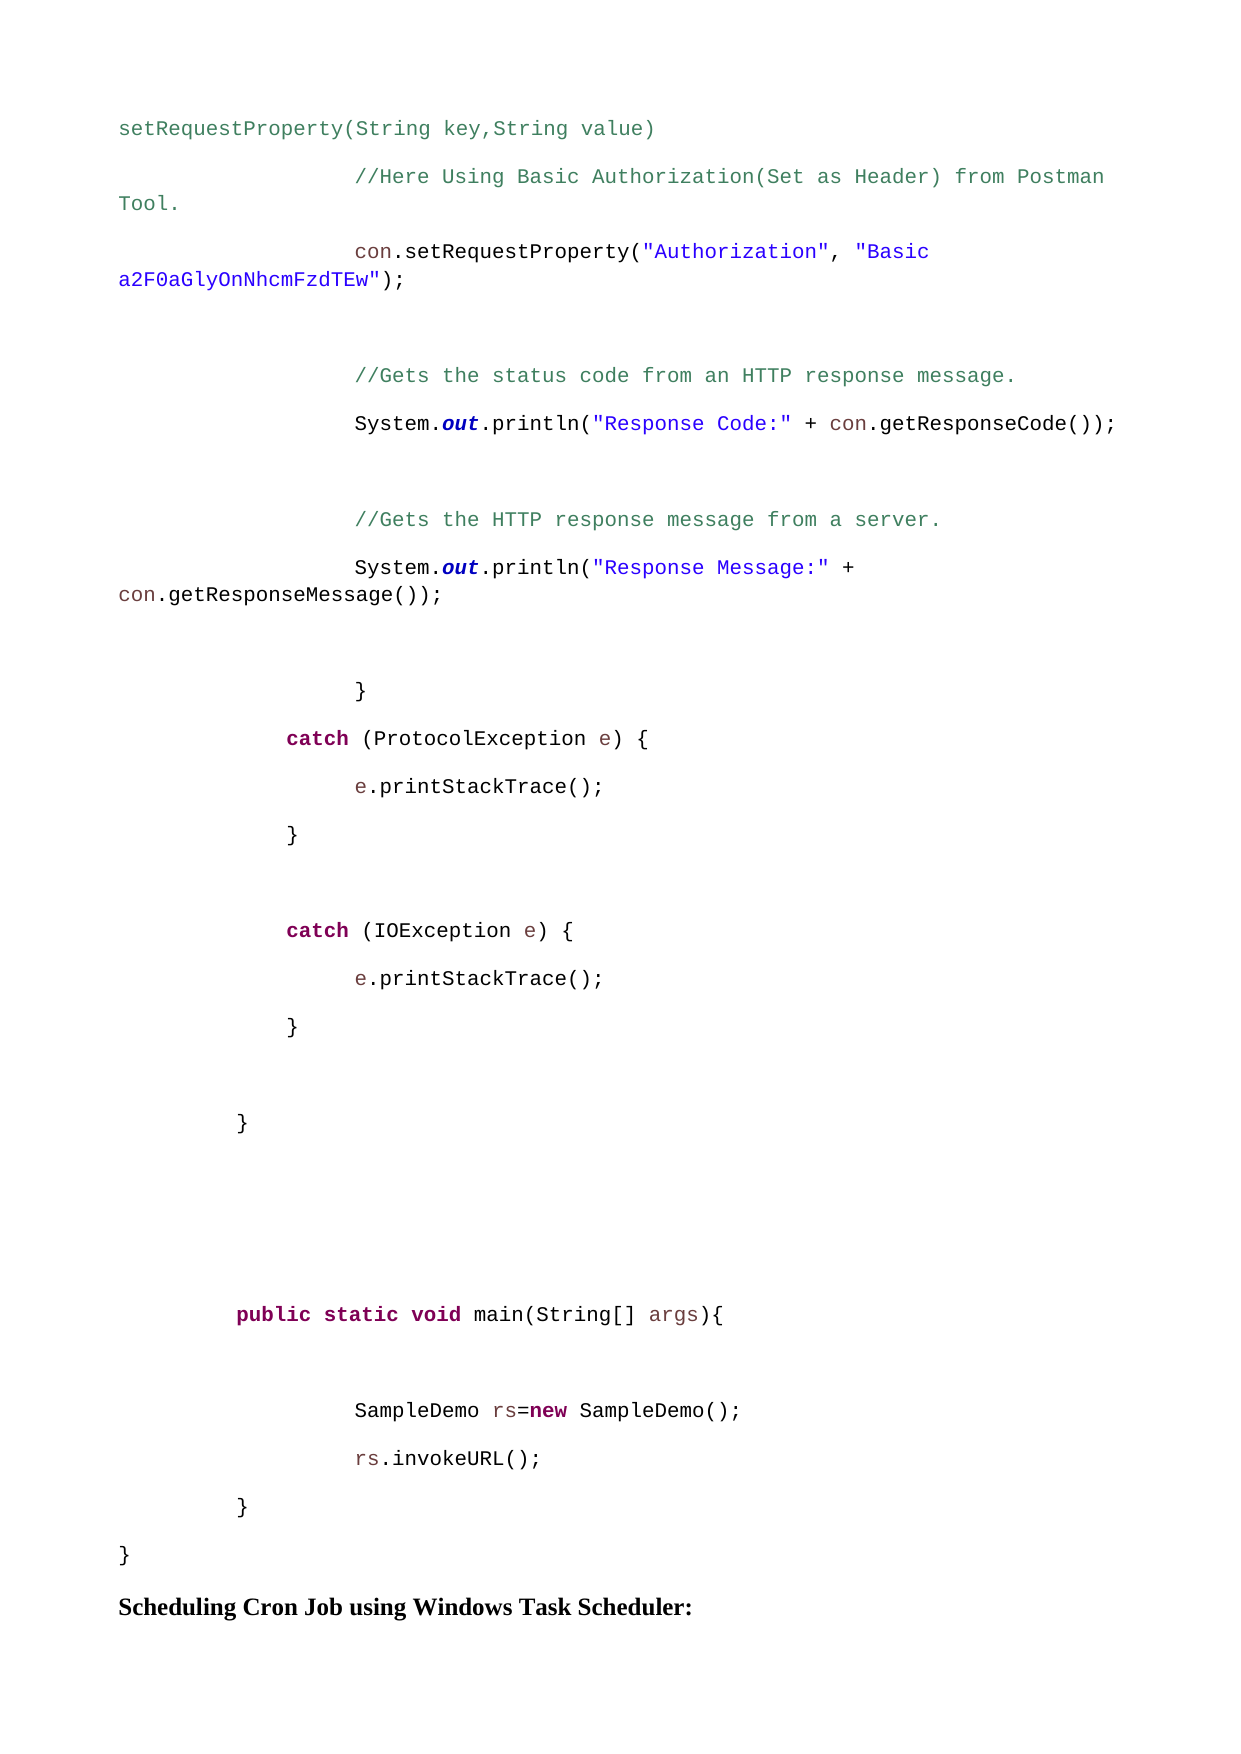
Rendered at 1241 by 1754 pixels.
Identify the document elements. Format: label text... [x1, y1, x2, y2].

text //Here Using Basic Authorization(Set as Header) from Postman Tool. [118, 166, 1122, 217]
text } [118, 1496, 1122, 1520]
text System.out.println("Response Message:" + con.getResponseMessage()); [118, 557, 1122, 607]
text } [118, 824, 1122, 848]
text con.setRequestProperty("Authorization", "Basic a2F0aGlyOnNhcmFzdTEw"); [118, 241, 1122, 292]
text public static void main(String[] args){ [118, 1304, 1122, 1328]
text } [118, 1544, 1122, 1568]
text setRequestProperty(String key,String value) [118, 118, 1122, 142]
text //Gets the status code from an HTTP response message. [118, 364, 1122, 388]
text SampleDemo rs=new SampleDemo(); [118, 1400, 1122, 1424]
text //Gets the HTTP response message from a server. [118, 509, 1122, 532]
text } [118, 680, 1122, 703]
text catch (ProtocolException e) { [118, 728, 1122, 752]
text } [118, 1112, 1122, 1136]
text } [118, 1016, 1122, 1040]
text rs.invokeURL(); [118, 1448, 1122, 1472]
text e.printStackTrace(); [118, 776, 1122, 799]
text Scheduling Cron Job using Windows Task Scheduler: [118, 1592, 1122, 1621]
text e.printStackTrace(); [118, 968, 1122, 992]
text catch (IOException e) { [118, 920, 1122, 944]
text System.out.println("Response Code:" + con.getResponseCode()); [118, 413, 1122, 436]
